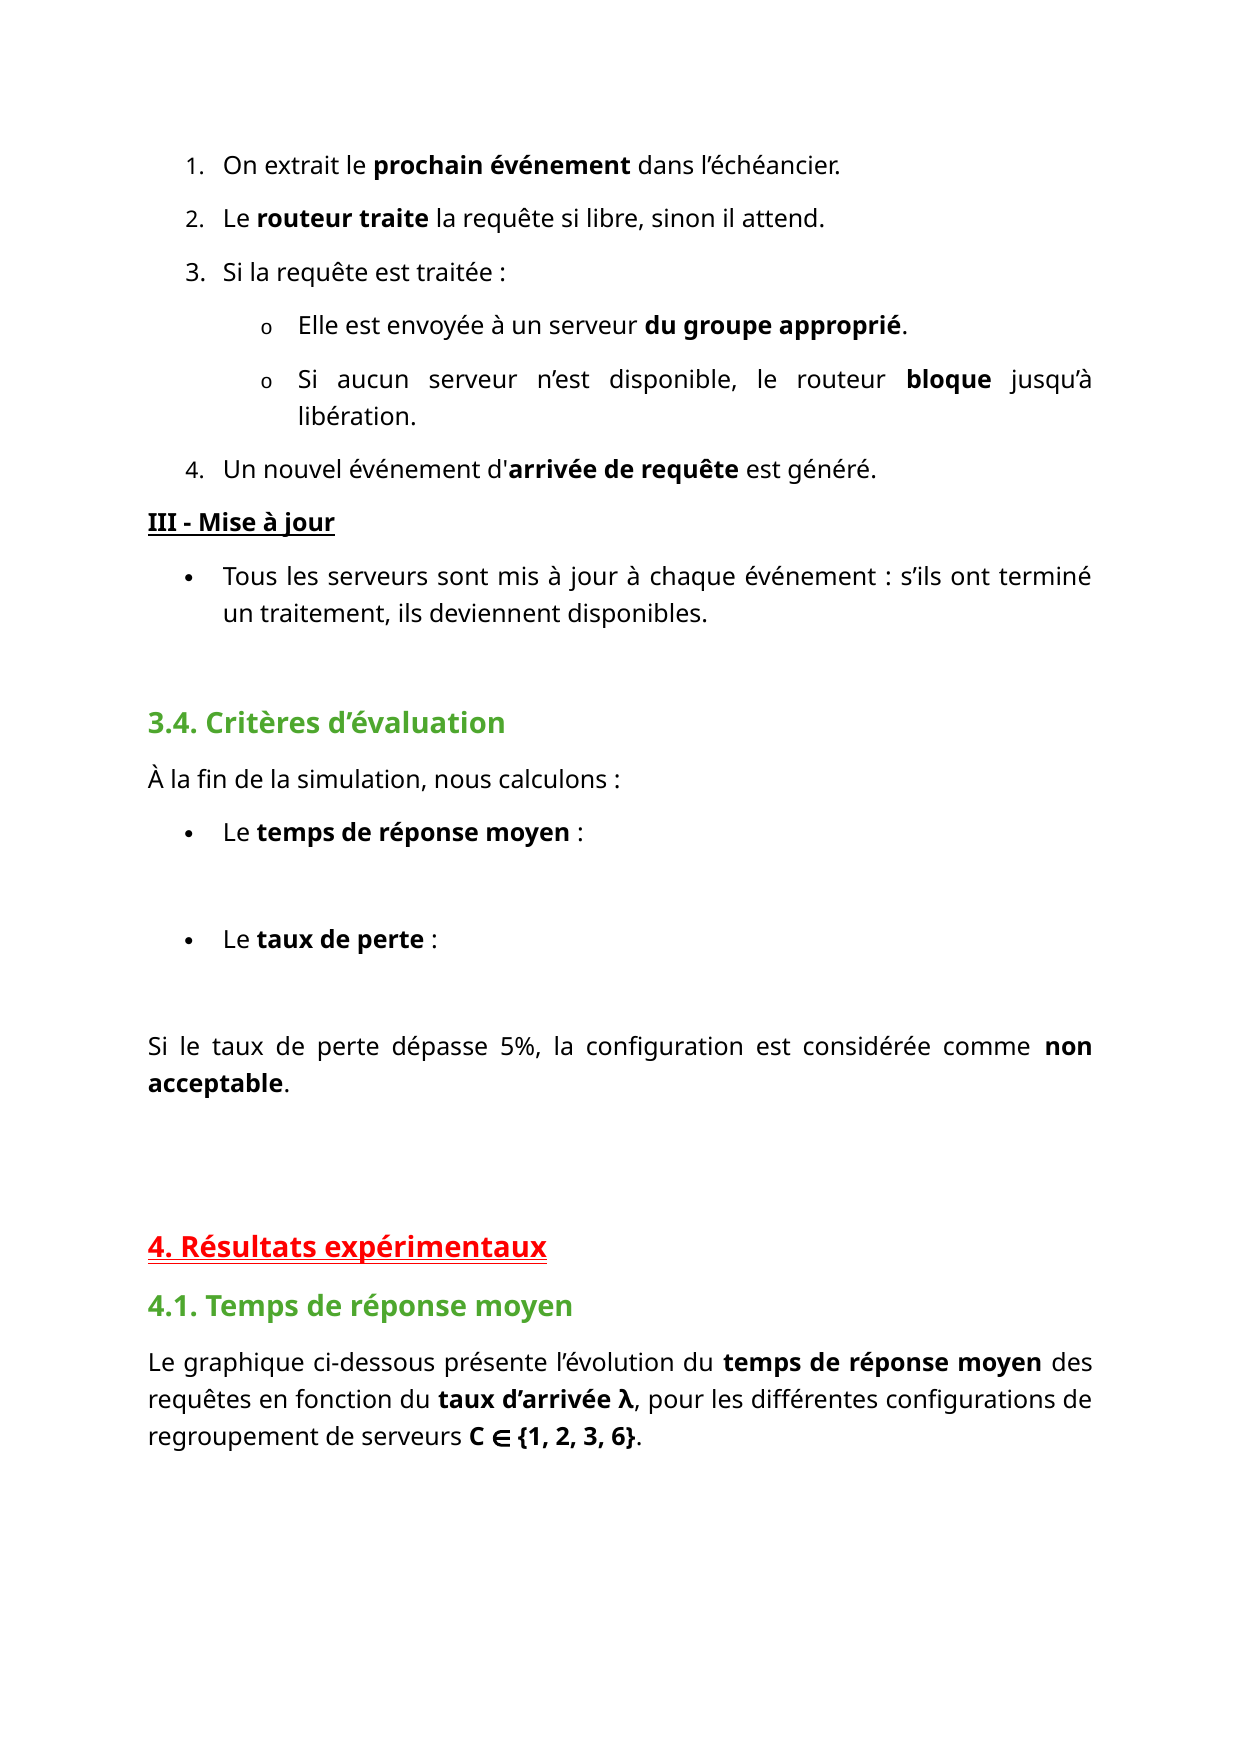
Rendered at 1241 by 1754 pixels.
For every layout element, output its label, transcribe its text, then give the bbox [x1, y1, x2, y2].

text À la fin de la simulation, nous calculons : [148, 762, 1093, 796]
list Un nouvel événement d'arrivée de requête est généré. [185, 452, 1093, 486]
list On extrait le prochain événement dans l’échéancier. [185, 148, 1093, 182]
text 4. Résultats expérimentaux [148, 1226, 1093, 1266]
list Si la requête est traitée : [185, 254, 1093, 288]
text 3.4. Critères d’évaluation [148, 702, 1093, 742]
list Si aucun serveur n’est disponible, le routeur bloque jusqu’à libération. [260, 361, 1093, 432]
text Si le taux de perte dépasse 5%, la configuration est considérée comme non acceptable. [148, 1029, 1093, 1099]
text III - Mise à jour [148, 505, 1093, 539]
text 4.1. Temps de réponse moyen [148, 1285, 1093, 1325]
list Le temps de réponse moyen : [185, 815, 1093, 849]
list Tous les serveurs sont mis à jour à chaque événement : s’ils ont terminé un traitement, ils deviennent disponibles. [185, 558, 1093, 629]
text Le graphique ci-dessous présente l’évolution du temps de réponse moyen des requêtes en fonction du taux d’arrivée λ, pour les différentes configurations de regroupement de serveurs C ∈ {1, 2, 3, 6}. [148, 1345, 1093, 1452]
list Elle est envoyée à un serveur du groupe approprié. [260, 308, 1093, 342]
list Le taux de perte : [185, 922, 1093, 956]
list Le routeur traite la requête si libre, sinon il attend. [185, 201, 1093, 235]
